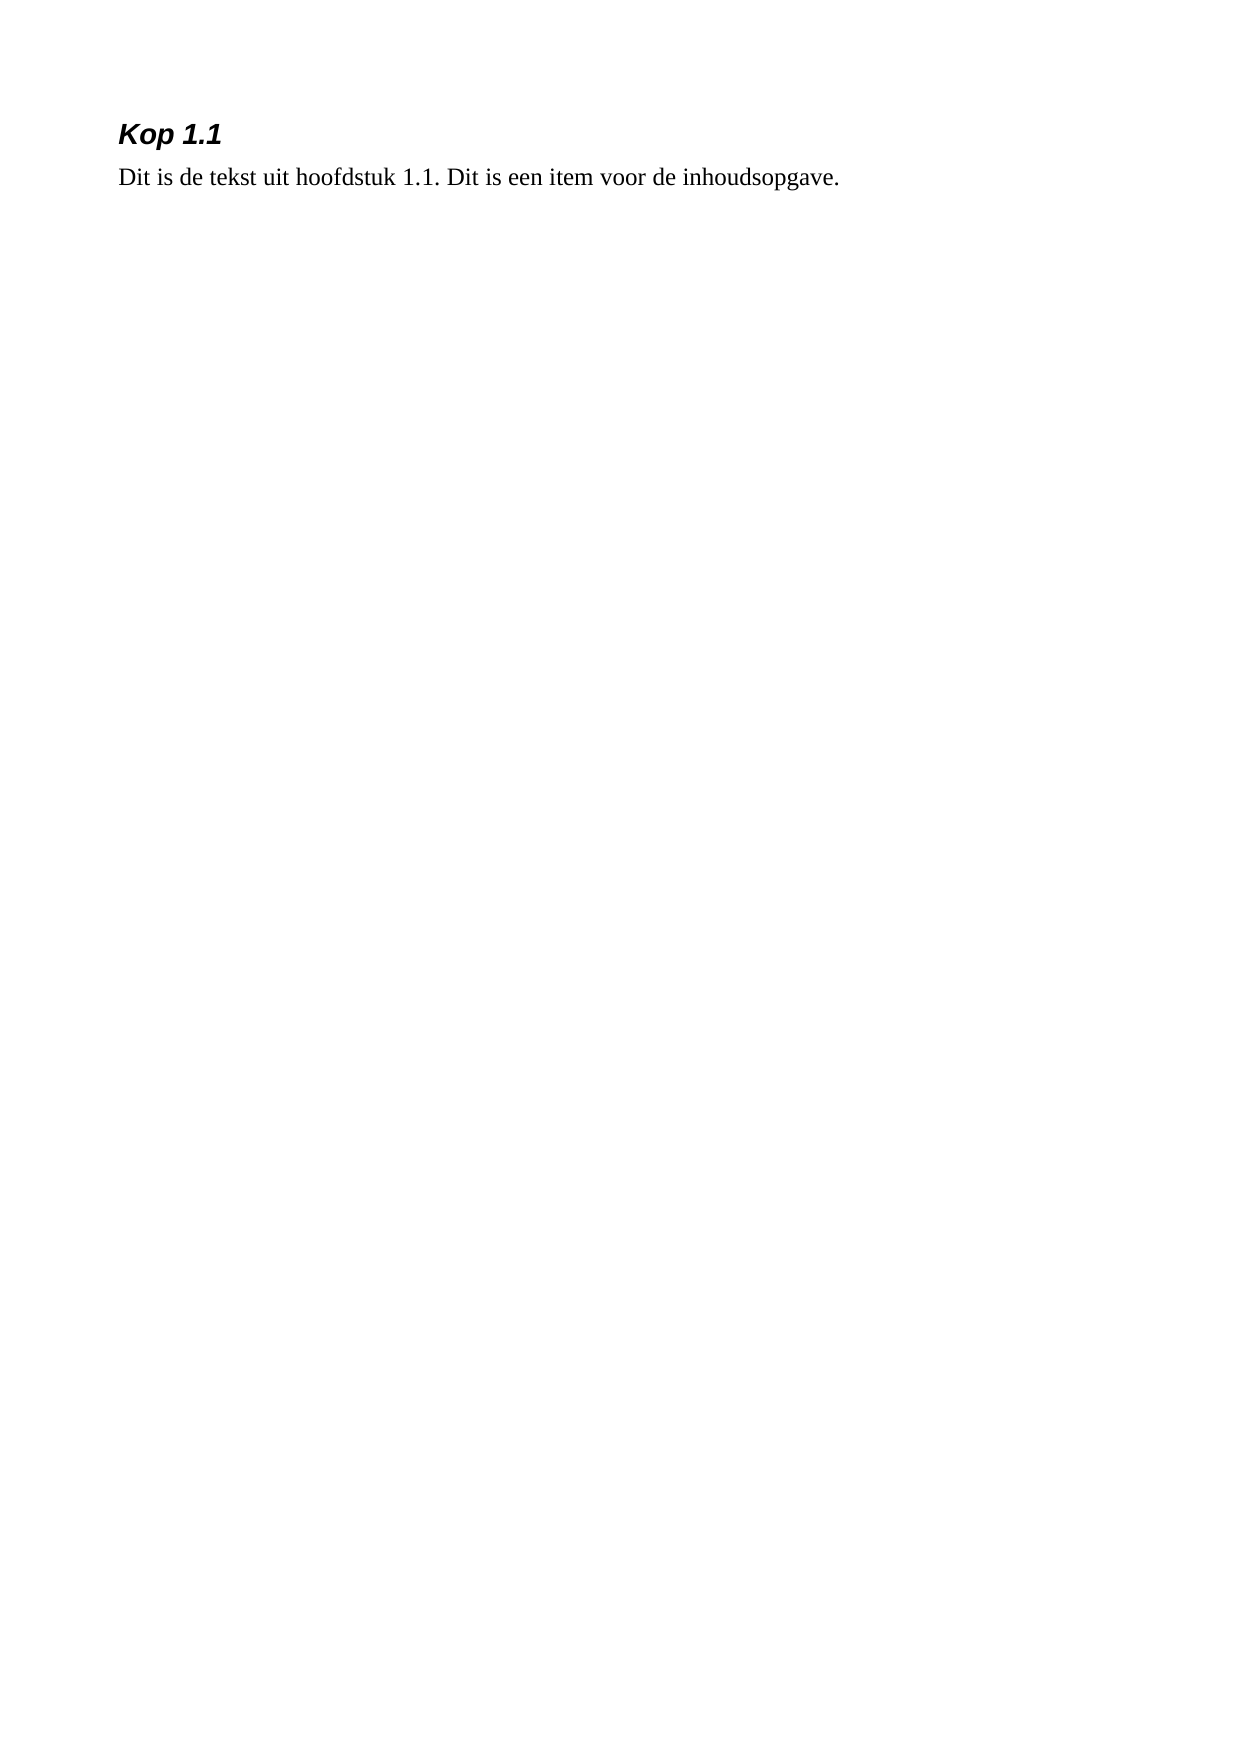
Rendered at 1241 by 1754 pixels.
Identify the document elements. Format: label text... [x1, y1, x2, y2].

text Dit is de tekst uit hoofdstuk 1.1. Dit is een item voor de inhoudsopgave. [118, 163, 1122, 219]
subtitle Kop 1.1 [118, 118, 1122, 151]
